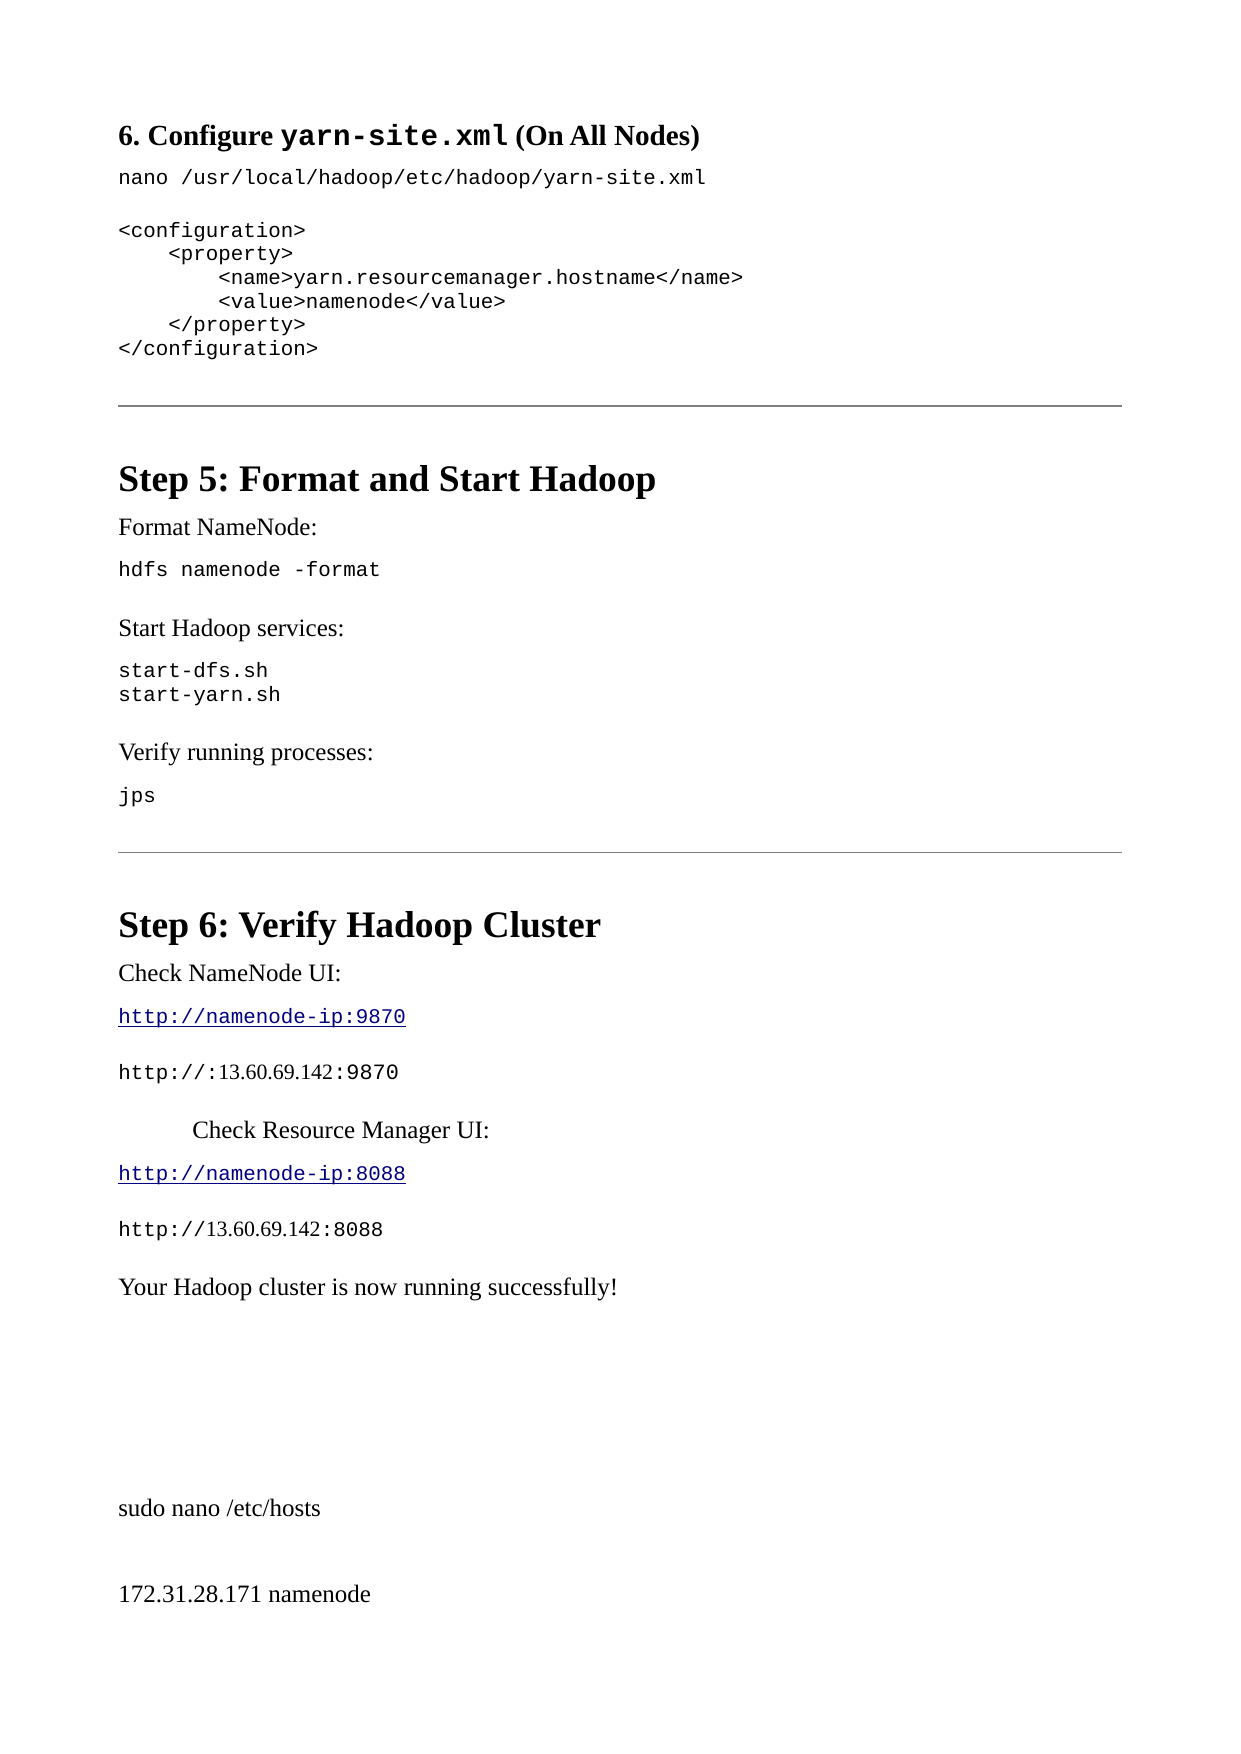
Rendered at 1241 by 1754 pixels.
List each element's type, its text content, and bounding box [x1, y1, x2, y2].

text nano /usr/local/hadoop/etc/hadoop/yarn-site.xml [118, 167, 1122, 190]
text Verify running processes: [118, 737, 1122, 766]
text Format NameNode: [118, 512, 1122, 541]
subtitle Step 5: Format and Start Hadoop [118, 456, 1122, 499]
text http://13.60.69.142:8088 [118, 1216, 1122, 1243]
subtitle 6. Configure yarn-site.xml (On All Nodes) [118, 118, 1122, 154]
text sudo nano /etc/hosts [118, 1493, 1122, 1521]
text <configuration> [118, 220, 1122, 243]
text <name>yarn.resourcemanager.hostname</name> [118, 267, 1122, 291]
text http://namenode-ip:8088 [118, 1163, 1122, 1187]
text http://namenode-ip:9870 [118, 1006, 1122, 1030]
text <property> [118, 243, 1122, 267]
text </configuration> [118, 338, 1122, 362]
text Start Hadoop services: [118, 613, 1122, 641]
text start-dfs.sh [118, 660, 1122, 684]
text </property> [118, 314, 1122, 338]
text <value>namenode</value> [118, 291, 1122, 314]
subtitle Step 6: Verify Hadoop Cluster [118, 903, 1122, 946]
text 172.31.28.171 namenode [118, 1579, 1122, 1608]
text jps [118, 784, 1122, 808]
text Check Resource Manager UI: [118, 1116, 1122, 1144]
text start-yarn.sh [118, 684, 1122, 707]
text http://:13.60.69.142:9870 [118, 1059, 1122, 1086]
text hdfs namenode -format [118, 559, 1122, 583]
text Your Hadoop cluster is now running successfully! [118, 1272, 1122, 1301]
text Check NameNode UI: [118, 958, 1122, 987]
